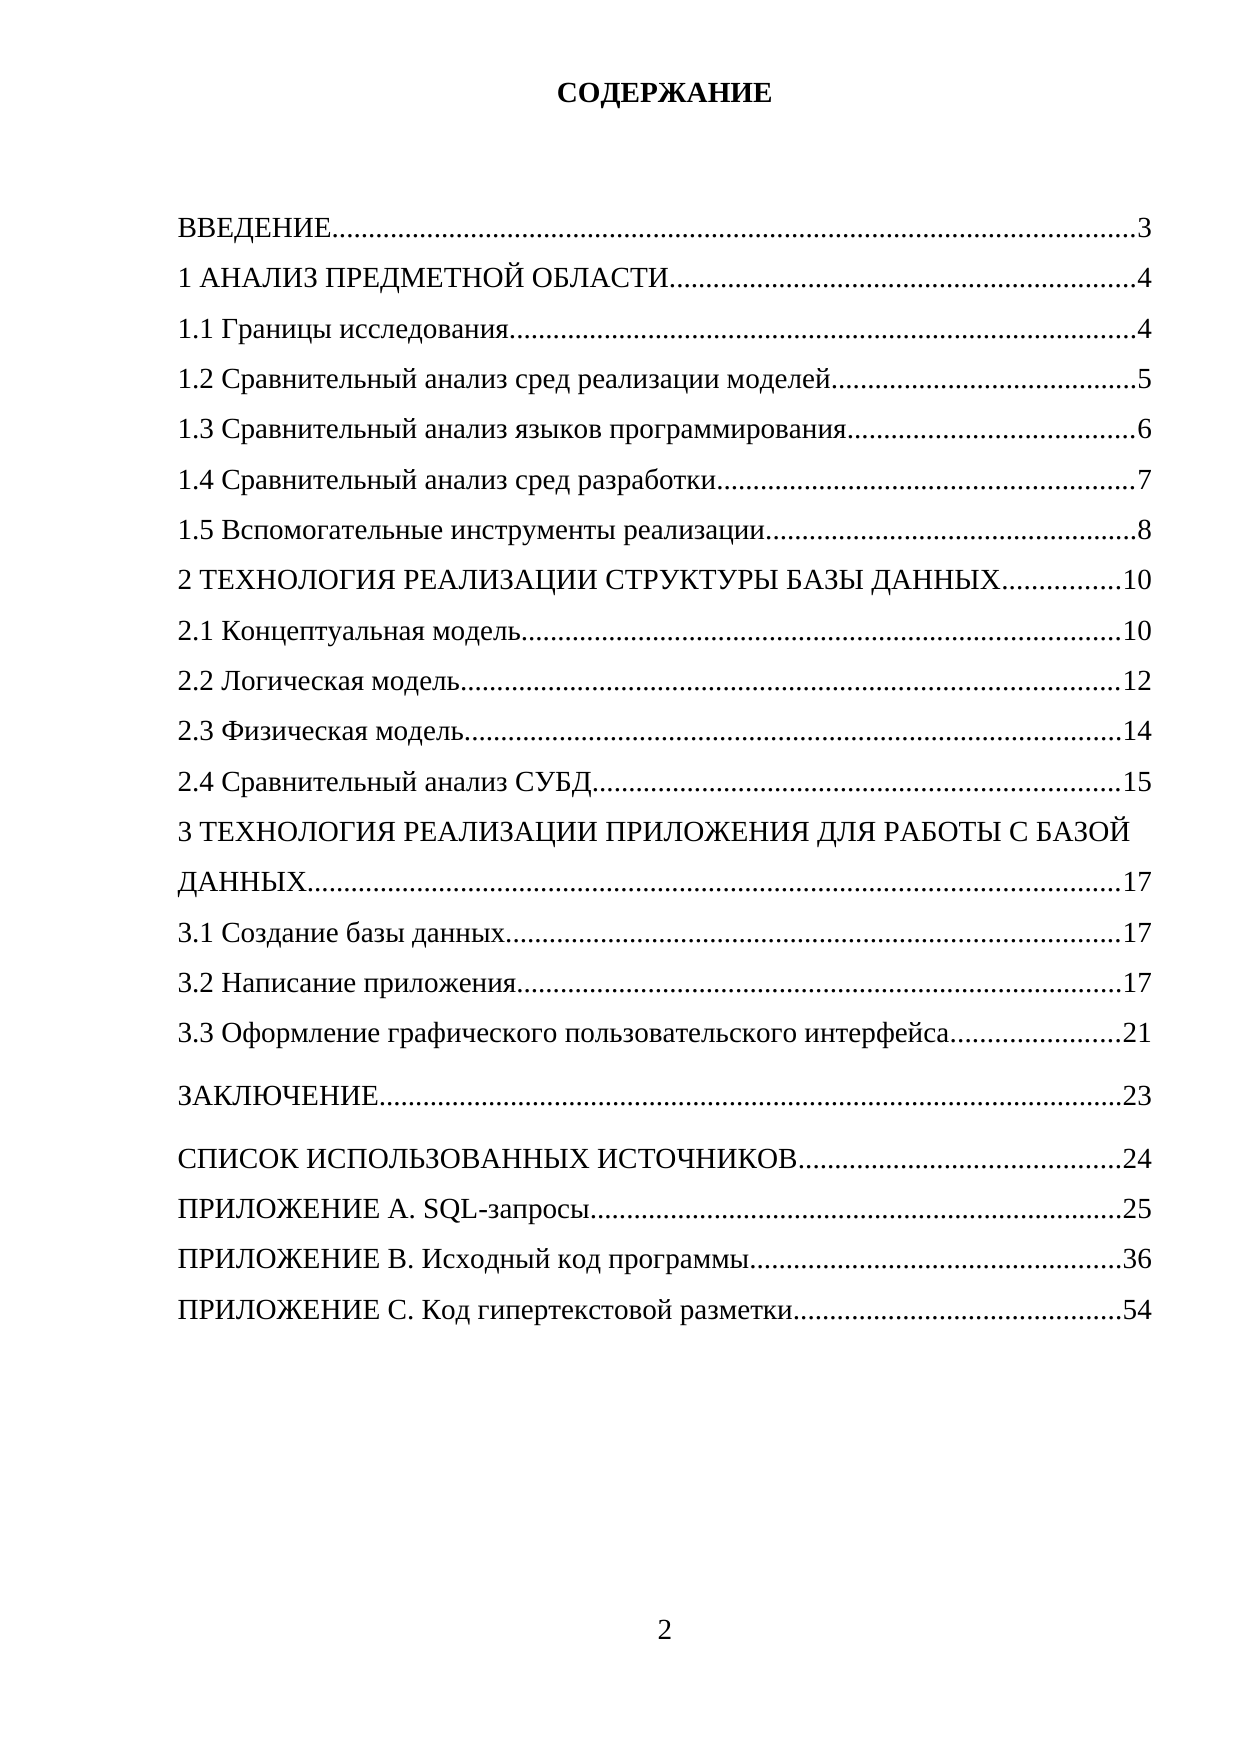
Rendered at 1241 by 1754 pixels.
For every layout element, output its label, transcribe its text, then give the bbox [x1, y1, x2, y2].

text ПРИЛОЖЕНИЕ A. SQL-запросы 25 [177, 1191, 1152, 1225]
text 2.3 Физическая модель 14 [177, 713, 1152, 747]
text ПРИЛОЖЕНИЕ C. Код гипертекстовой разметки 54 [177, 1292, 1152, 1325]
text 1.3 Сравнительный анализ языков программирования 6 [177, 412, 1152, 445]
text 1.5 Вспомогательные инструменты реализации 8 [177, 512, 1152, 546]
text 3.1 Создание базы данных 17 [177, 915, 1152, 948]
text 2.1 Концептуальная модель 10 [177, 613, 1152, 646]
text 3.3 Оформление графического пользовательского интерфейса 21 [177, 1015, 1152, 1049]
text 2.4 Сравнительный анализ СУБД 15 [177, 764, 1152, 797]
subtitle СОДЕРЖАНИЕ [177, 75, 1152, 166]
text 1.4 Сравнительный анализ сред разработки 7 [177, 462, 1152, 495]
text 3 ТЕХНОЛОГИЯ РЕАЛИЗАЦИИ ПРИЛОЖЕНИЯ ДЛЯ РАБОТЫ С БАЗОЙ ДАННЫХ 17 [177, 814, 1152, 898]
text ЗАКЛЮЧЕНИЕ 23 [177, 1078, 1152, 1112]
text 1.1 Границы исследования 4 [177, 311, 1152, 344]
text ПРИЛОЖЕНИЕ B. Исходный код программы 36 [177, 1242, 1152, 1275]
text 1.2 Сравнительный анализ сред реализации моделей 5 [177, 361, 1152, 395]
text СПИСОК ИСПОЛЬЗОВАННЫХ ИСТОЧНИКОВ 24 [177, 1141, 1152, 1174]
text 1 АНАЛИЗ ПРЕДМЕТНОЙ ОБЛАСТИ 4 [177, 261, 1152, 294]
text 2.2 Логическая модель 12 [177, 663, 1152, 697]
text ВВЕДЕНИЕ 3 [177, 210, 1152, 244]
text 3.2 Написание приложения 17 [177, 965, 1152, 998]
text 2 ТЕХНОЛОГИЯ РЕАЛИЗАЦИИ СТРУКТУРЫ БАЗЫ ДАННЫХ 10 [177, 562, 1152, 596]
